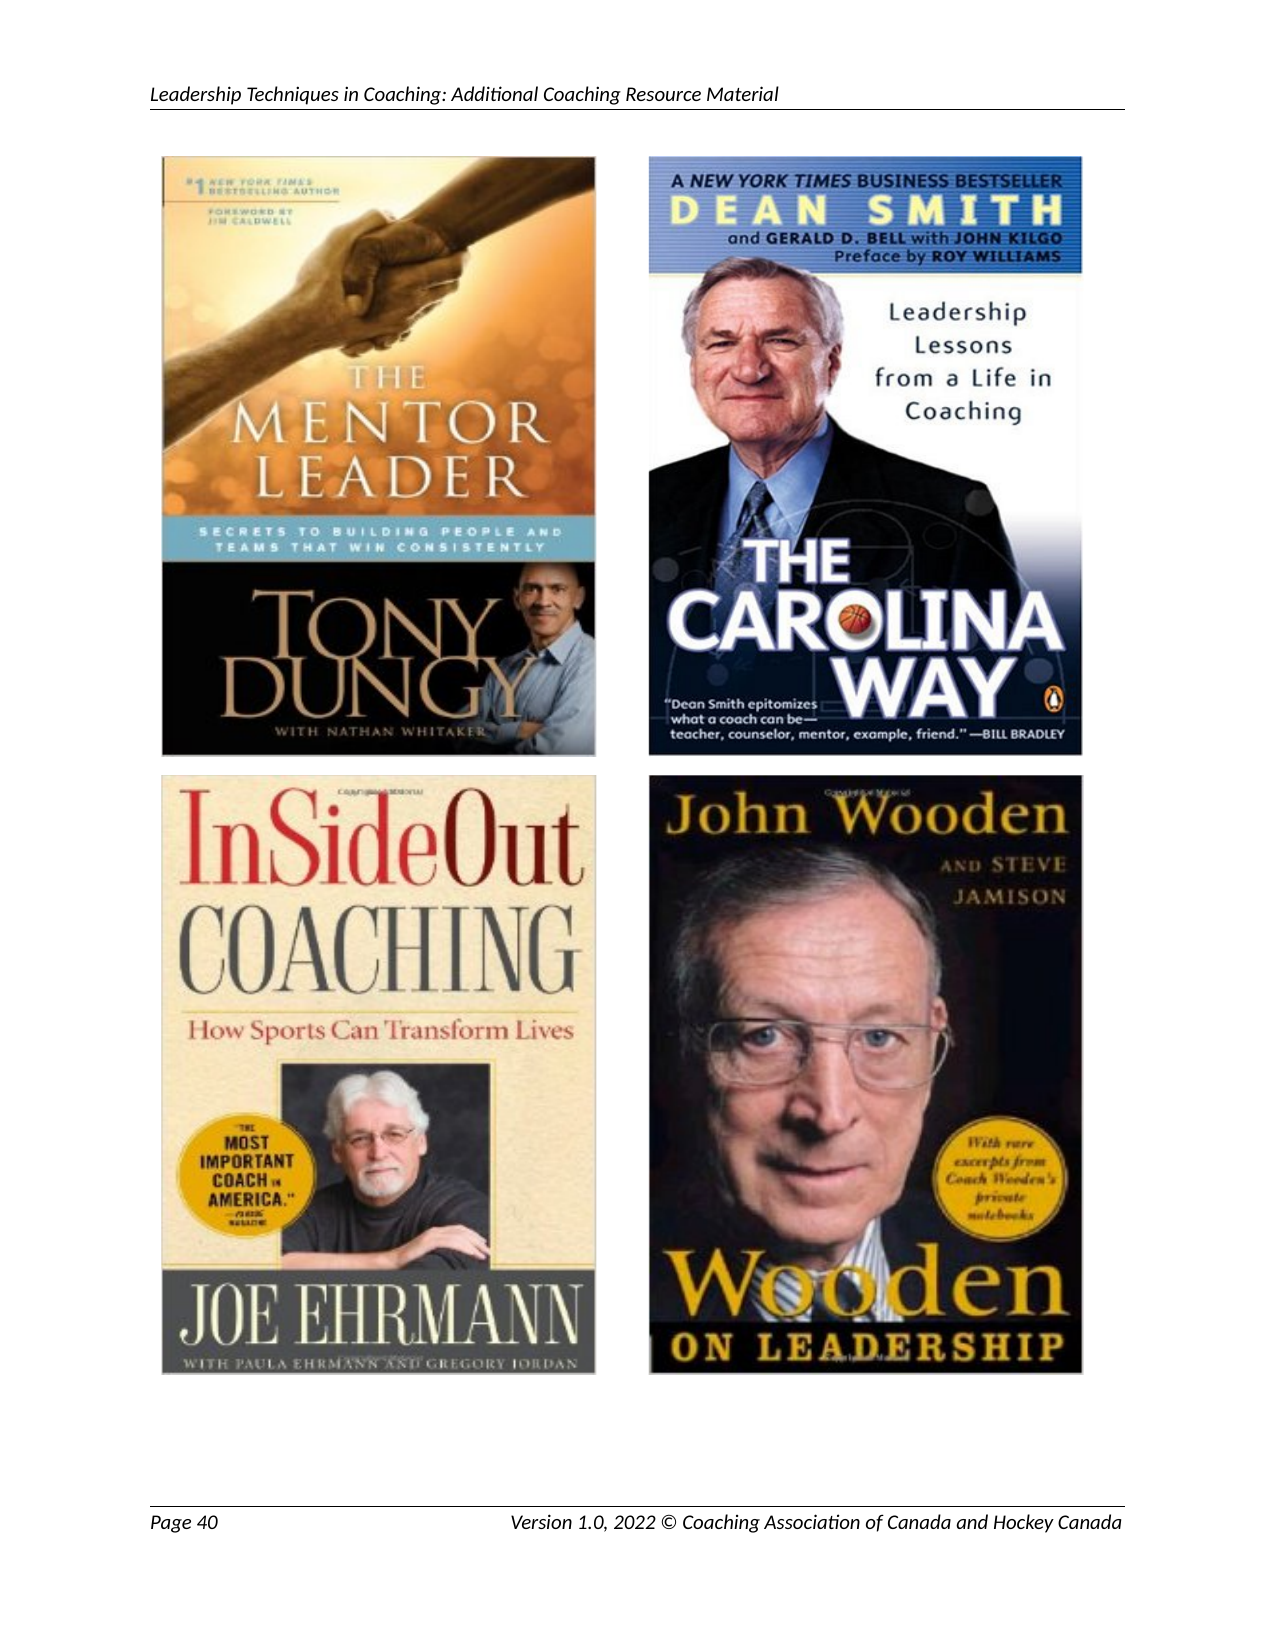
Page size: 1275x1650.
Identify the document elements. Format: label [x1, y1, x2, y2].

table_cell [638, 769, 1125, 1387]
table_cell [150, 150, 637, 769]
table_cell [150, 769, 637, 1387]
table_cell [638, 150, 1125, 769]
